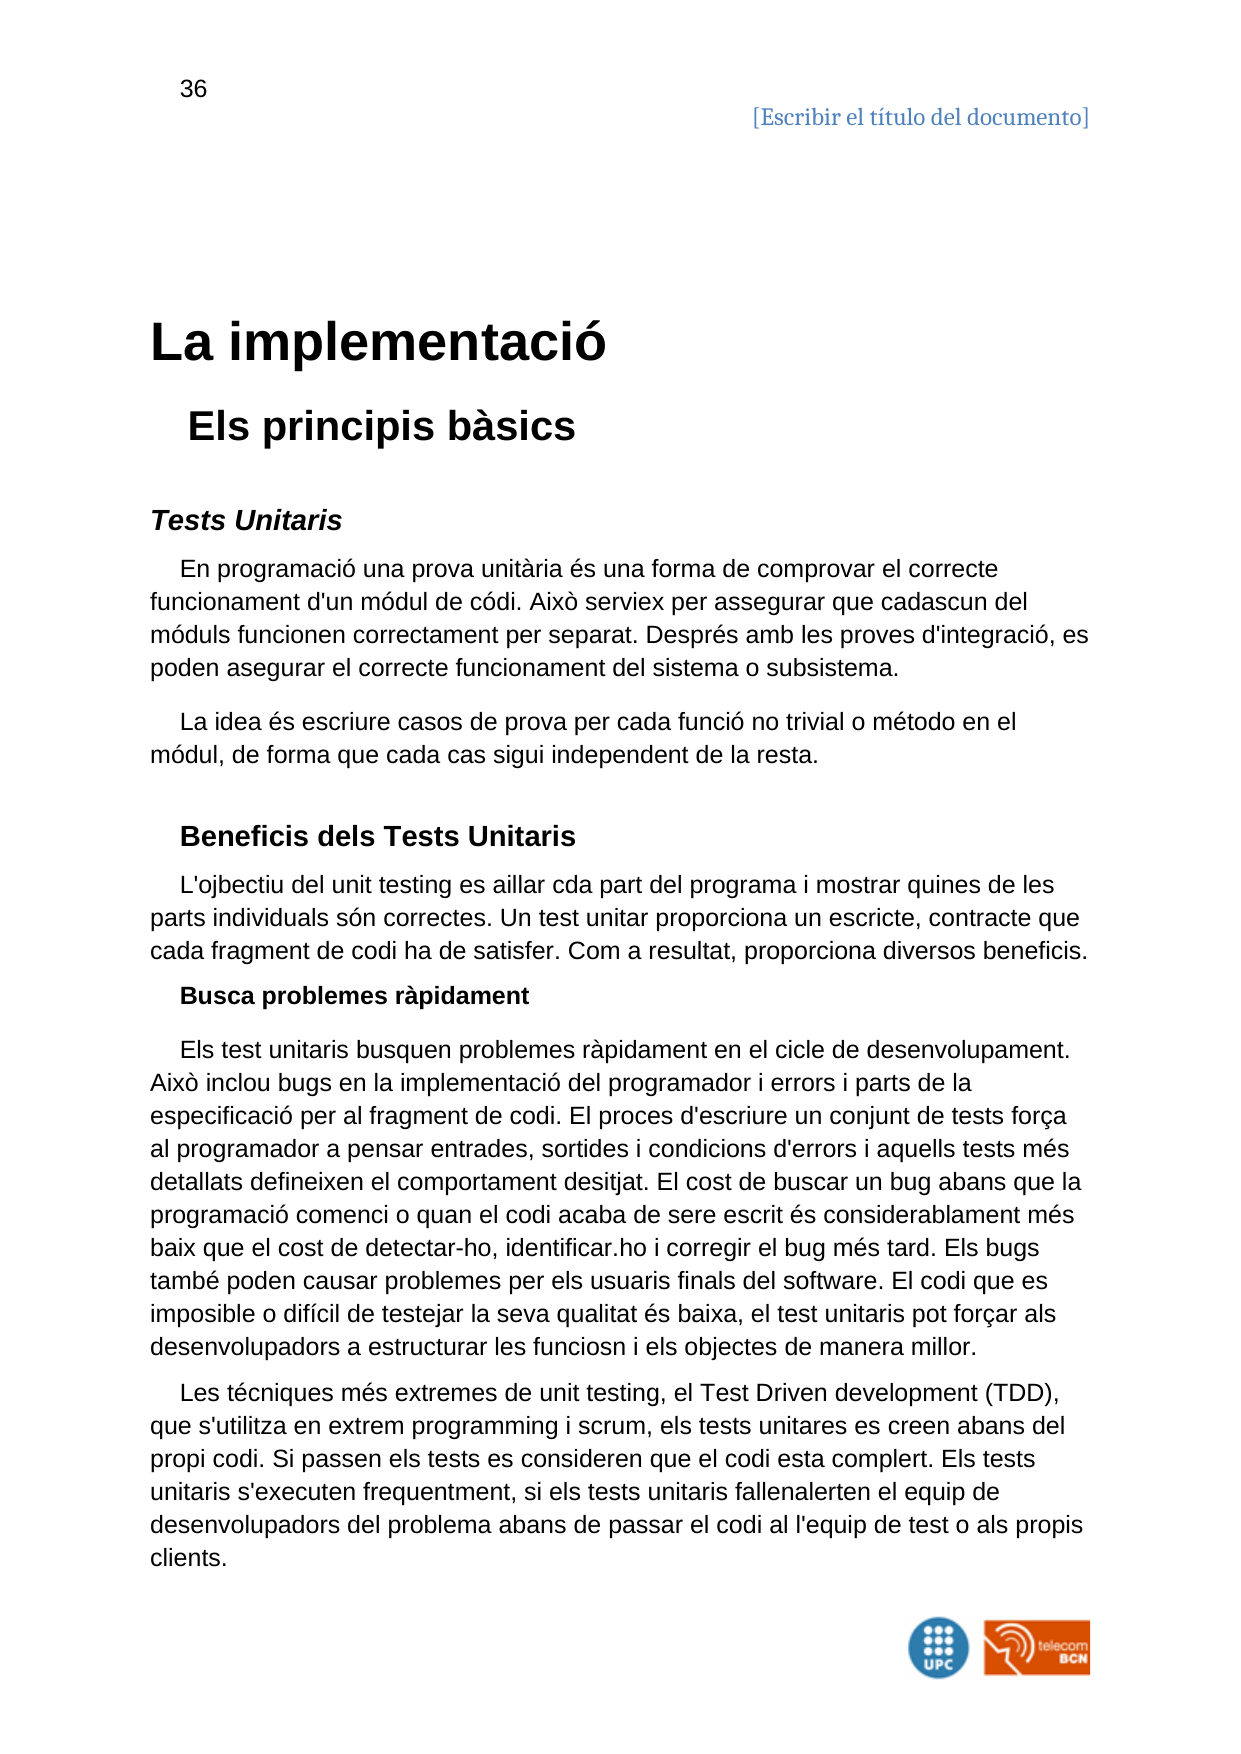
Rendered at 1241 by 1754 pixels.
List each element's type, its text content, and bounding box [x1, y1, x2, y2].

text Els test unitaris busquen problemes ràpidament en el cicle de desenvolupament. Això inclou bugs en la implementació del programador i errors i parts de la especificació per al fragment de codi. El proces d'escriure un conjunt de tests força al programador a pensar entrades, sortides i condicions d'errors i aquells tests més detallats defineixen el comportament desitjat. El cost de buscar un bug abans que la programació comenci o quan el codi acaba de sere escrit és considerablament més baix que el cost de detectar-ho, identificar.ho i corregir el bug més tard. Els bugs també poden causar problemes per els usuaris finals del software. El codi que es imposible o difícil de testejar la seva qualitat és baixa, el test unitaris pot forçar als desenvolupadors a estructurar les funciosn i els objectes de manera millor. [150, 1035, 1090, 1361]
text L'ojbectiu del unit testing es aillar cda part del programa i mostrar quines de les parts individuals són correctes. Un test unitar proporciona un escricte, contracte que cada fragment de codi ha de satisfer. Com a resultat, proporciona diversos beneficis. [150, 869, 1090, 964]
subtitle Tests Unitaris [150, 503, 1090, 536]
text La idea és escriure casos de prova per cada funció no trivial o método en el módul, de forma que cada cas sigui independent de la resta. [150, 707, 1090, 768]
text Les técniques més extremes de unit testing, el Test Driven development (TDD), que s'utilitza en extrem programming i scrum, els tests unitares es creen abans del propi codi. Si passen els tests es consideren que el codi esta complert. Els tests unitaris s'executen frequentment, si els tests unitaris fallenalerten el equip de desenvolupadors del problema abans de passar el codi al l'equip de test o als propis clients. [150, 1378, 1090, 1572]
text Busca problemes ràpidament [150, 981, 1090, 1010]
picture [904, 1614, 1091, 1681]
subtitle La implementació [150, 309, 1090, 372]
text En programació una prova unitària és una forma de comprovar el correcte funcionament d'un módul de códi. Això serviex per assegurar que cadascun del móduls funcionen correctament per separat. Després amb les proves d'integració, es poden asegurar el correcte funcionament del sistema o subsistema. [150, 554, 1090, 682]
subtitle Els principis bàsics [187, 402, 1090, 450]
subtitle Beneficis dels Tests Unitaris [150, 818, 1090, 852]
